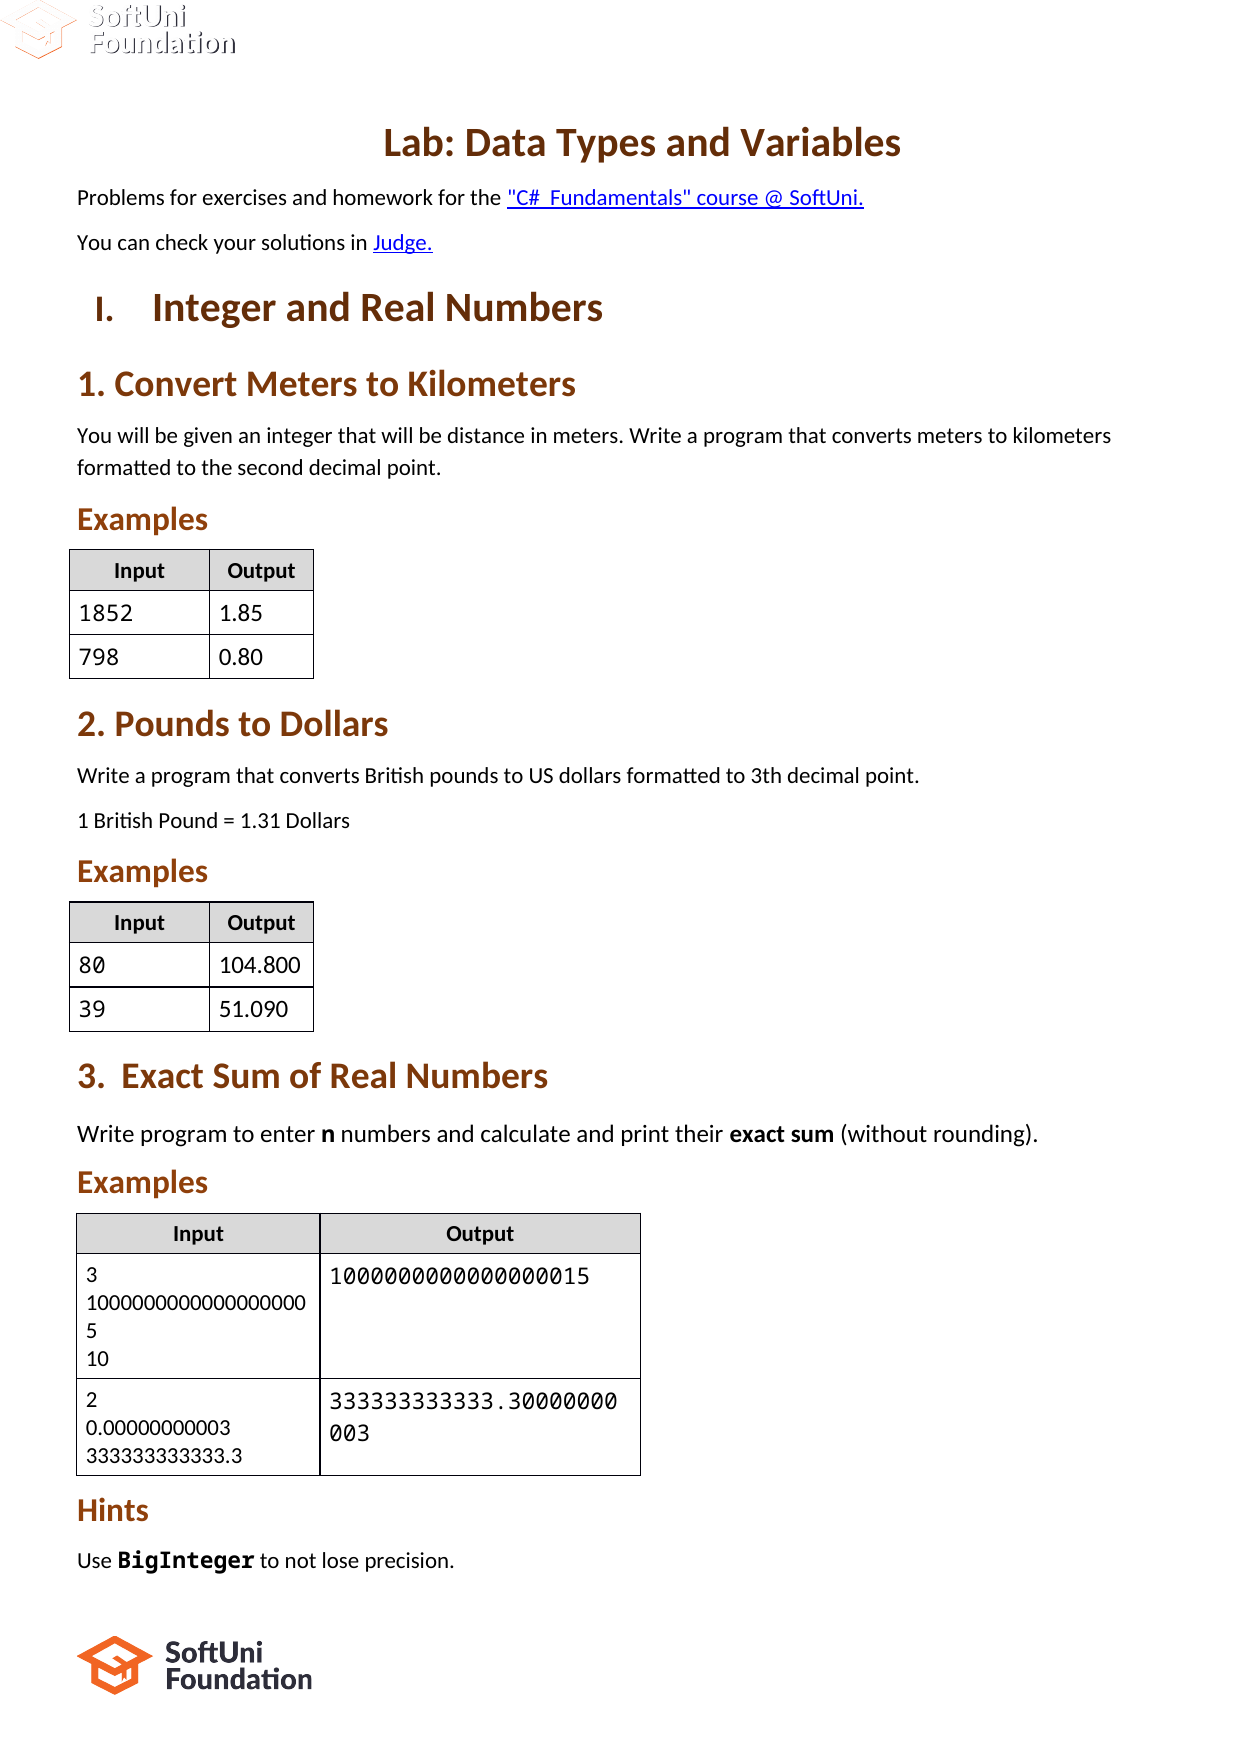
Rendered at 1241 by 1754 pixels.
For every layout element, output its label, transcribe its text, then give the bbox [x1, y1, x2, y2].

picture [76, 1636, 312, 1695]
table_cell 39 [70, 988, 209, 1031]
subtitle Lab: Data Types and Variables [77, 116, 1163, 167]
table_header Output [210, 550, 313, 590]
subtitle Examples [77, 850, 1163, 891]
text You will be given an integer that will be distance in meters. Write a program that converts meters to kilometers formatted to the second decimal point. [77, 421, 1163, 481]
table_header Output [321, 1214, 640, 1253]
table_cell 333333333333.30000000003 [321, 1379, 640, 1475]
table_cell 51.090 [210, 988, 313, 1031]
subtitle Integer and Real Numbers [114, 281, 1163, 332]
table_header Input [70, 903, 209, 942]
subtitle Hints [77, 1489, 1163, 1529]
text Write a program that converts British pounds to US dollars formatted to 3th decimal point. [77, 761, 1163, 789]
table_cell 80 [70, 943, 209, 986]
table_cell 798 [70, 635, 209, 678]
table_cell 1000000000000000015 [321, 1254, 640, 1378]
subtitle Examples [77, 1161, 1163, 1202]
text Write program to enter n numbers and calculate and print their exact sum (without rounding). [77, 1118, 1163, 1149]
table_header Input [77, 1214, 319, 1253]
subtitle Exact Sum of Real Numbers [77, 1052, 1163, 1098]
table_cell 3 1000000000000000000 5 10 [77, 1254, 319, 1378]
table_cell 104.800 [210, 943, 313, 986]
subtitle Convert Meters to Kilometers [77, 360, 1163, 406]
table_cell 1.85 [210, 591, 313, 634]
table_cell 1852 [70, 591, 209, 634]
text You can check your solutions in Judge. [77, 228, 1163, 256]
text Problems for exercises and homework for the "C# Fundamentals" course @ SoftUni. [77, 183, 1163, 211]
picture [0, 0, 235, 59]
text Use BigInteger to not lose precision. [77, 1544, 1163, 1575]
text 1 British Pound = 1.31 Dollars [77, 806, 1163, 834]
subtitle Pounds to Dollars [77, 700, 1163, 746]
table_header Output [210, 903, 313, 942]
table_header Input [70, 550, 209, 590]
table_cell 2 0.00000000003 333333333333.3 [77, 1379, 319, 1475]
subtitle Examples [77, 498, 1163, 539]
table_cell 0.80 [210, 635, 313, 678]
